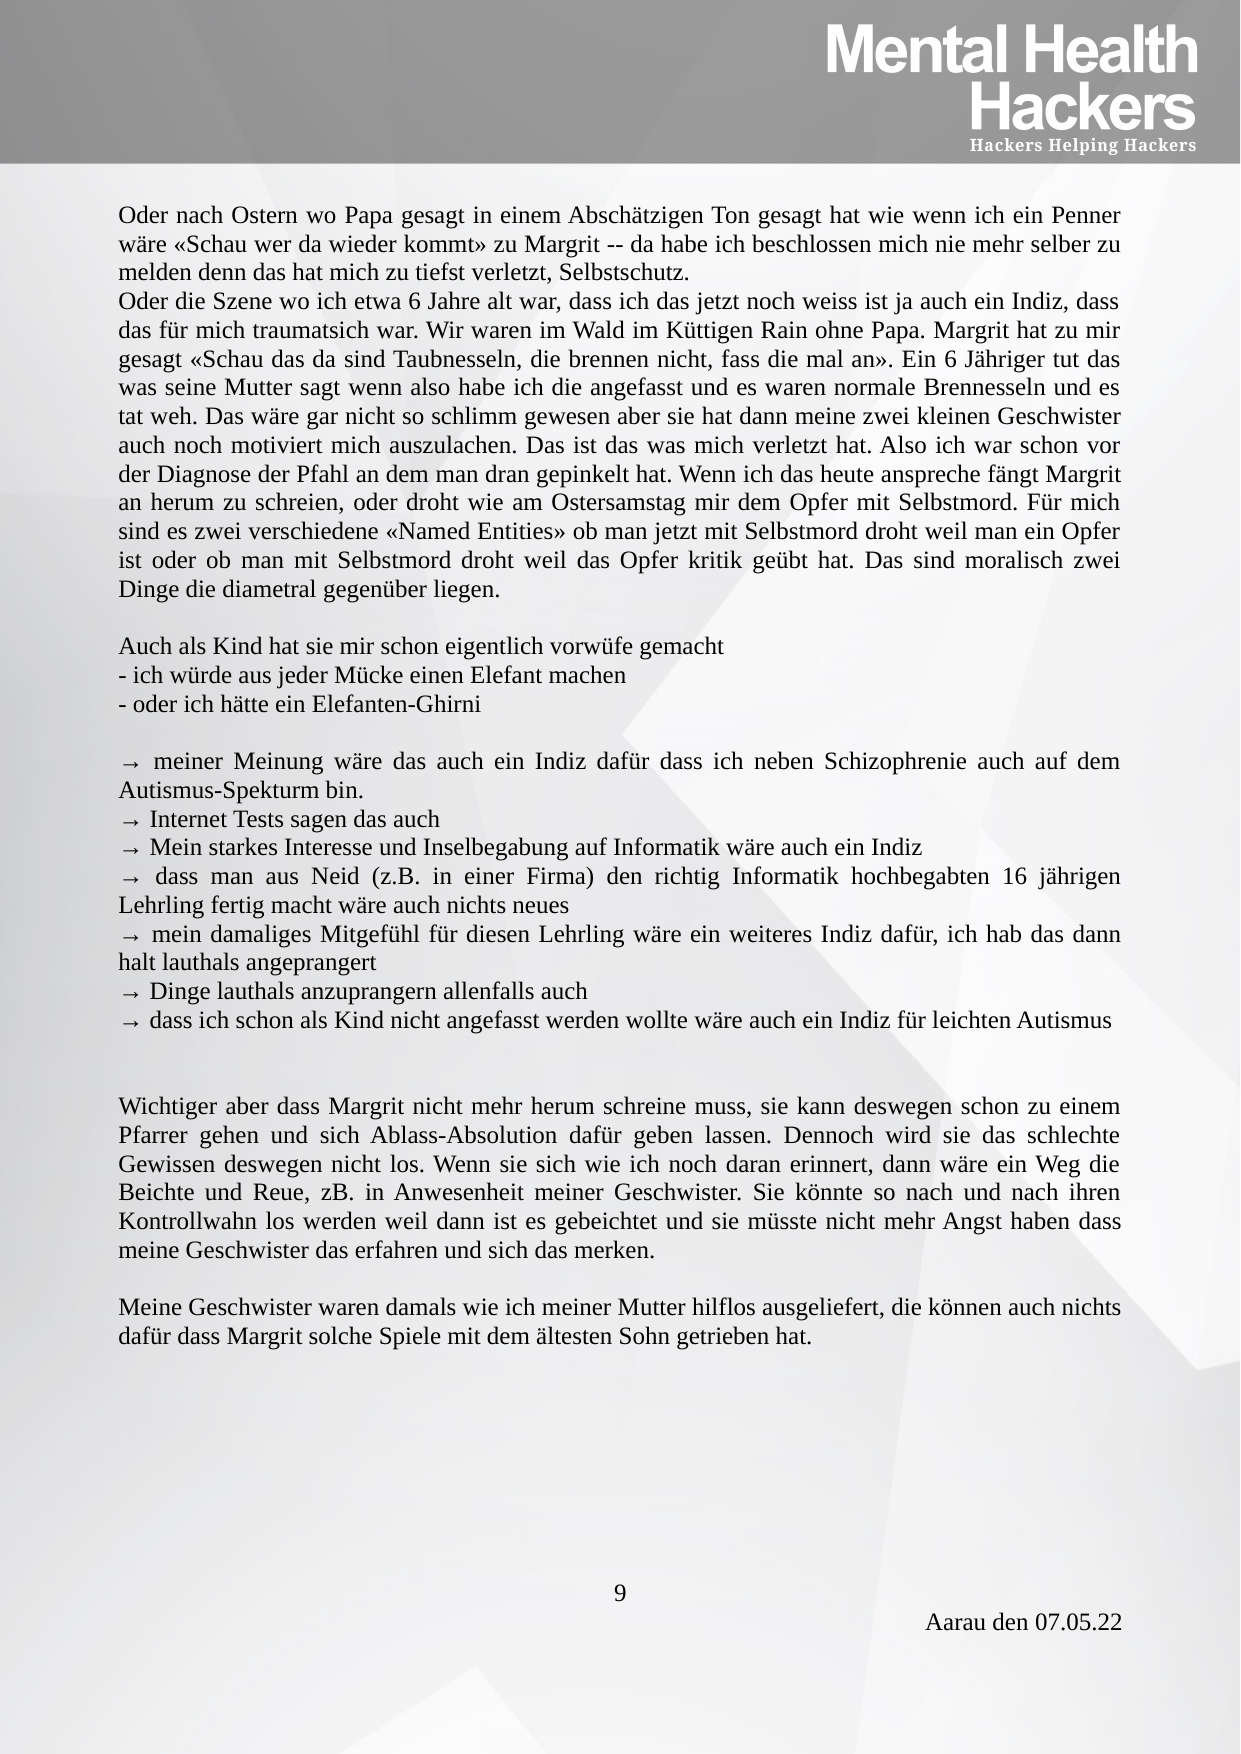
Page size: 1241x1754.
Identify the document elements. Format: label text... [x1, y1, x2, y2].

text Auch als Kind hat sie mir schon eigentlich vorwüfe gemacht [118, 631, 1122, 660]
text → Dinge lauthals anzuprangern allenfalls auch [118, 976, 1122, 1005]
text Oder die Szene wo ich etwa 6 Jahre alt war, dass ich das jetzt noch weiss ist ja auch ein Indiz, dass das für mich traumatsich war. Wir waren im Wald im Küttigen Rain ohne Papa. Margrit hat zu mir gesagt «Schau das da sind Taubnesseln, die brennen nicht, fass die mal an». Ein 6 Jähriger tut das was seine Mutter sagt wenn also habe ich die angefasst und es waren normale Brennesseln und es tat weh. Das wäre gar nicht so schlimm gewesen aber sie hat dann meine zwei kleinen Geschwister auch noch motiviert mich auszulachen. Das ist das was mich verletzt hat. Also ich war schon vor der Diagnose der Pfahl an dem man dran gepinkelt hat. Wenn ich das heute anspreche fängt Margrit an herum zu schreien, oder droht wie am Ostersamstag mir dem Opfer mit Selbstmord. Für mich sind es zwei verschiedene «Named Entities» ob man jetzt mit Selbstmord droht weil man ein Opfer ist oder ob man mit Selbstmord droht weil das Opfer kritik geübt hat. Das sind moralisch zwei Dinge die diametral gegenüber liegen. [118, 286, 1122, 602]
text → Mein starkes Interesse und Inselbegabung auf Informatik wäre auch ein Indiz [118, 832, 1122, 861]
text Meine Geschwister waren damals wie ich meiner Mutter hilflos ausgeliefert, die können auch nichts dafür dass Margrit solche Spiele mit dem ältesten Sohn getrieben hat. [118, 1292, 1122, 1350]
text Wichtiger aber dass Margrit nicht mehr herum schreine muss, sie kann deswegen schon zu einem Pfarrer gehen und sich Ablass-Absolution dafür geben lassen. Dennoch wird sie das schlechte Gewissen deswegen nicht los. Wenn sie sich wie ich noch daran erinnert, dann wäre ein Weg die Beichte und Reue, zB. in Anwesenheit meiner Geschwister. Sie könnte so nach und nach ihren Kontrollwahn los werden weil dann ist es gebeichtet und sie müsste nicht mehr Angst haben dass meine Geschwister das erfahren und sich das merken. [118, 1091, 1122, 1264]
text → mein damaliges Mitgefühl für diesen Lehrling wäre ein weiteres Indiz dafür, ich hab das dann halt lauthals angeprangert [118, 919, 1122, 976]
text → meiner Meinung wäre das auch ein Indiz dafür dass ich neben Schizophrenie auch auf dem Autismus-Spekturm bin. [118, 746, 1122, 804]
picture [0, 0, 1241, 1754]
text - oder ich hätte ein Elefanten-Ghirni [118, 689, 1122, 717]
text → Internet Tests sagen das auch [118, 804, 1122, 832]
text - ich würde aus jeder Mücke einen Elefant machen [118, 660, 1122, 689]
text → dass man aus Neid (z.B. in einer Firma) den richtig Informatik hochbegabten 16 jährigen Lehrling fertig macht wäre auch nichts neues [118, 861, 1122, 919]
text Oder nach Ostern wo Papa gesagt in einem Abschätzigen Ton gesagt hat wie wenn ich ein Penner wäre «Schau wer da wieder kommt» zu Margrit -- da habe ich beschlossen mich nie mehr selber zu melden denn das hat mich zu tiefst verletzt, Selbstschutz. [118, 200, 1122, 286]
text → dass ich schon als Kind nicht angefasst werden wollte wäre auch ein Indiz für leichten Autismus [118, 1005, 1122, 1034]
